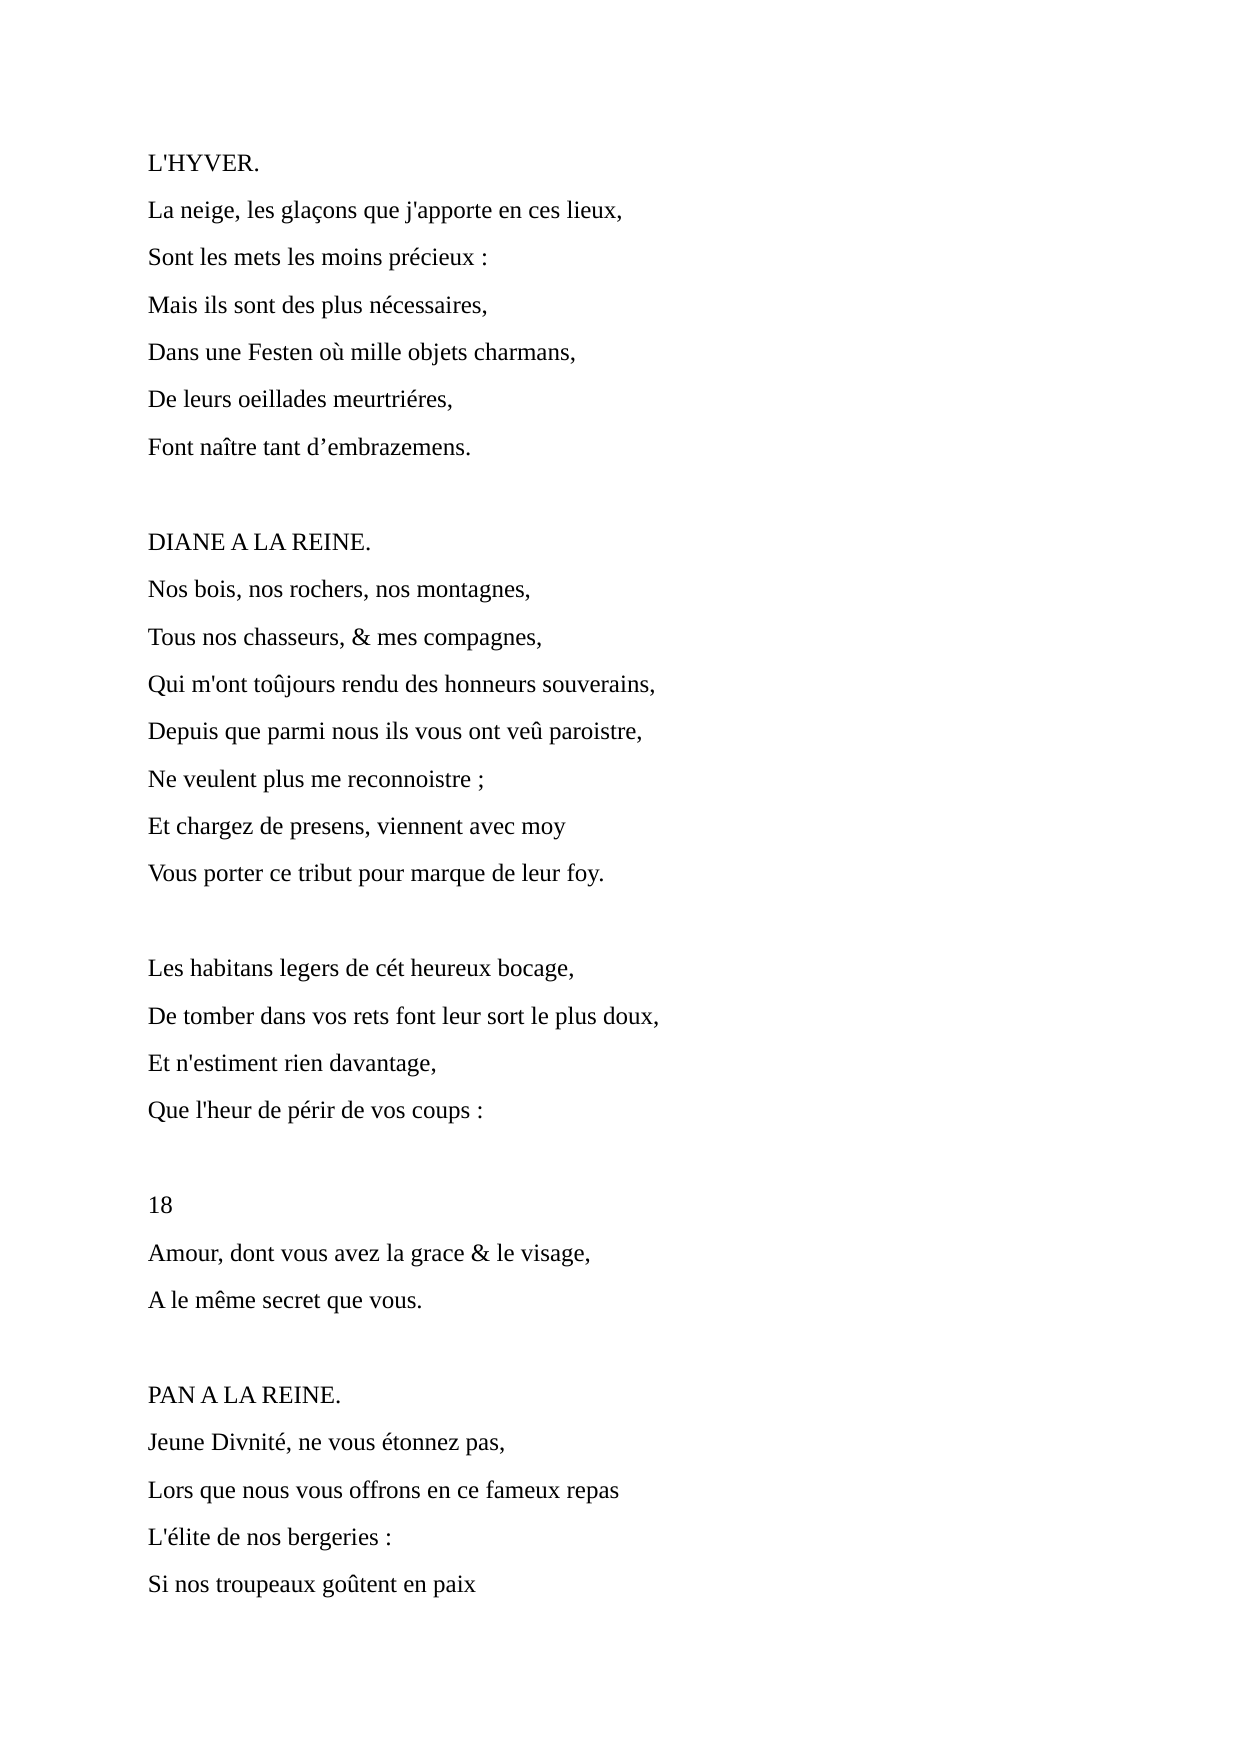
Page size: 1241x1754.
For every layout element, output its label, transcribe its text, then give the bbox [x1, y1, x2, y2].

text De tomber dans vos rets font leur sort le plus doux, [148, 1001, 1093, 1029]
text Font naître tant d’embrazemens. [148, 432, 1093, 461]
text Jeune Divnité, ne vous étonnez pas, [148, 1427, 1093, 1456]
text PAN A LA REINE. [148, 1380, 1093, 1409]
text Dans une Festen où mille objets charmans, [148, 337, 1093, 366]
text Sont les mets les moins précieux : [148, 242, 1093, 271]
text Vous porter ce tribut pour marque de leur foy. [148, 858, 1093, 887]
text Tous nos chasseurs, & mes compagnes, [148, 622, 1093, 650]
text Nos bois, nos rochers, nos montagnes, [148, 574, 1093, 603]
text Si nos troupeaux goûtent en paix [148, 1569, 1093, 1598]
text A le même secret que vous. [148, 1285, 1093, 1314]
text Depuis que parmi nous ils vous ont veû paroistre, [148, 716, 1093, 745]
text Les habitans legers de cét heureux bocage, [148, 953, 1093, 982]
text Que l'heur de périr de vos coups : [148, 1096, 1093, 1124]
text Mais ils sont des plus nécessaires, [148, 290, 1093, 318]
text 18 [148, 1190, 1093, 1219]
text Qui m'ont toûjours rendu des honneurs souverains, [148, 669, 1093, 698]
text Lors que nous vous offrons en ce fameux repas [148, 1475, 1093, 1503]
text La neige, les glaçons que j'apporte en ces lieux, [148, 195, 1093, 224]
text Et chargez de presens, viennent avec moy [148, 811, 1093, 840]
text L'élite de nos bergeries : [148, 1522, 1093, 1551]
text Amour, dont vous avez la grace & le visage, [148, 1238, 1093, 1266]
text De leurs oeillades meurtriéres, [148, 384, 1093, 413]
text DIANE A LA REINE. [148, 527, 1093, 556]
text L'HYVER. [148, 148, 1093, 176]
text Ne veulent plus me reconnoistre ; [148, 764, 1093, 792]
text Et n'estiment rien davantage, [148, 1048, 1093, 1077]
